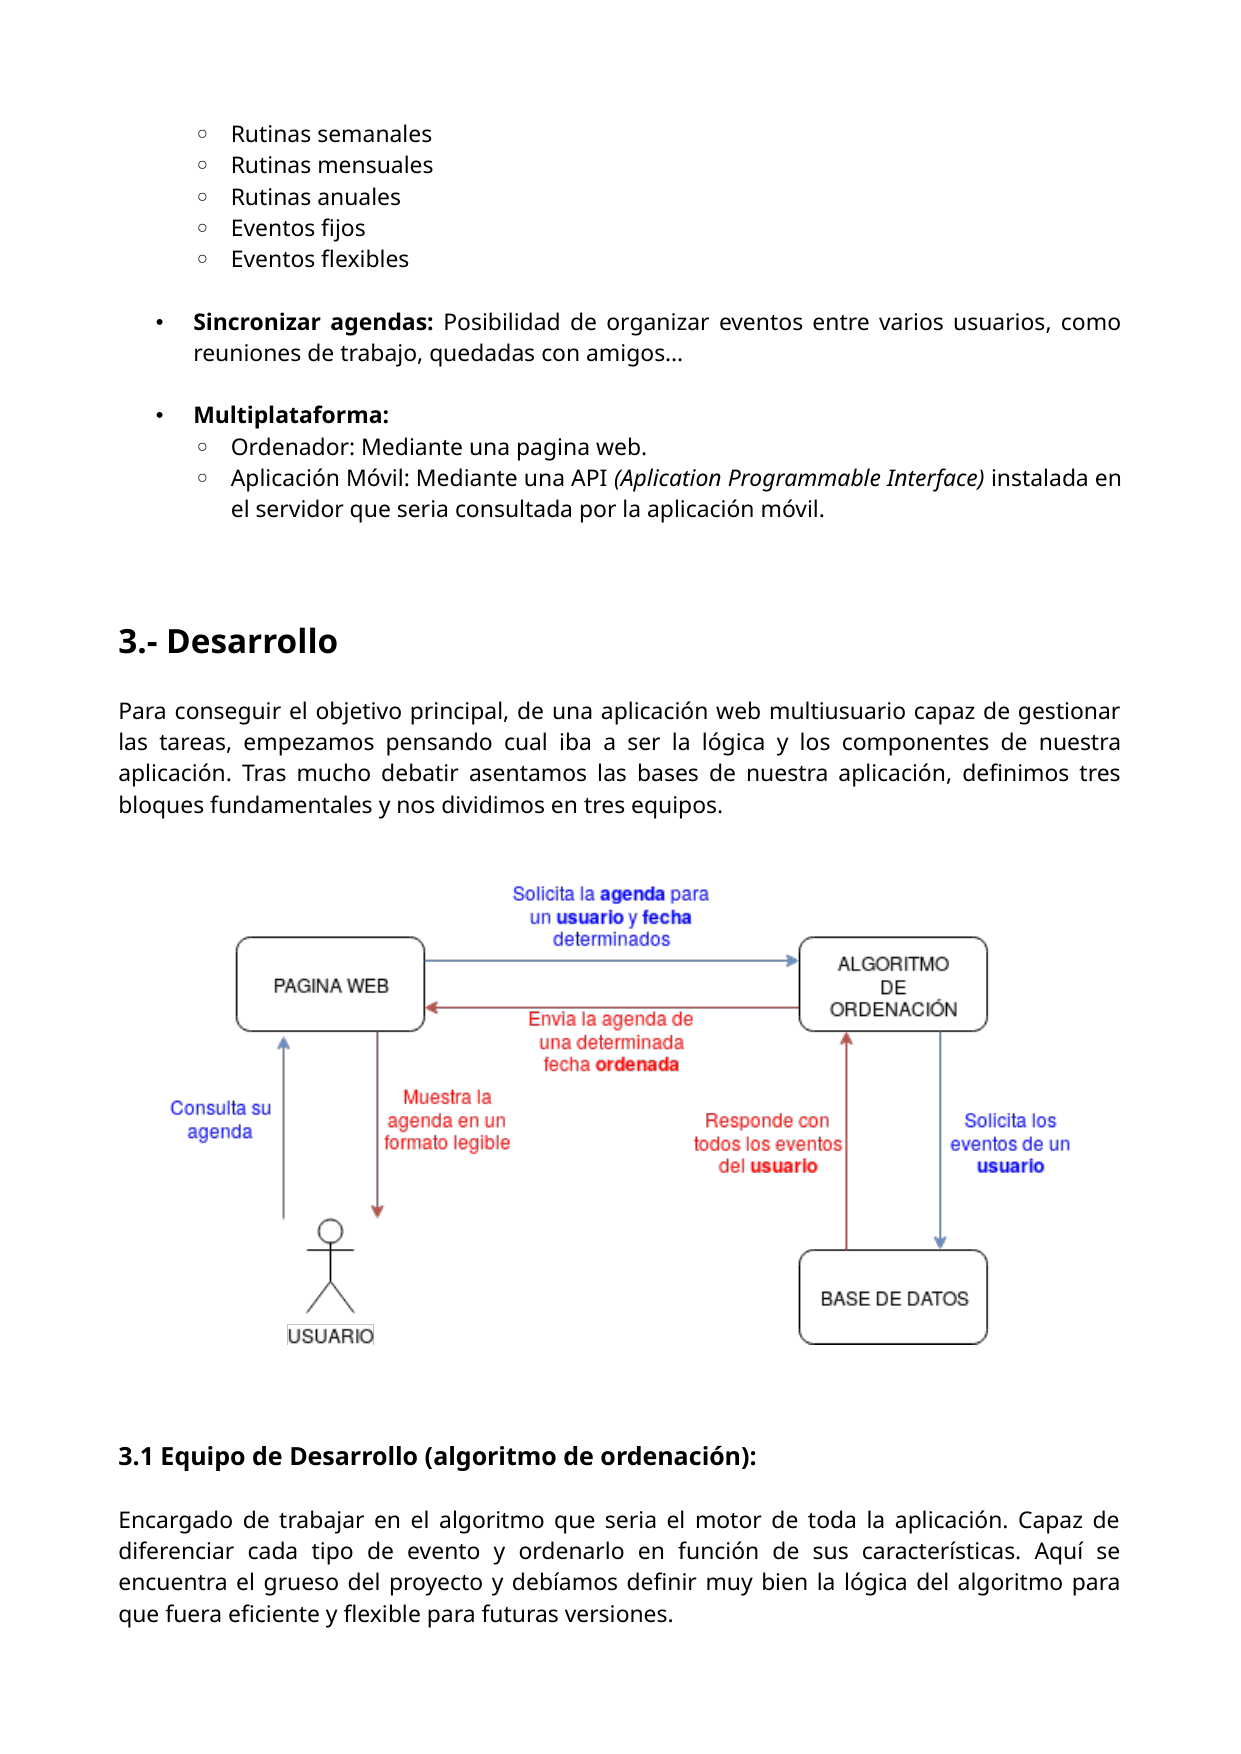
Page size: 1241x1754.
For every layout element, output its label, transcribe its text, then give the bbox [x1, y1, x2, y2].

list Aplicación Móvil: Mediante una API (Aplication Programmable Interface) instalada en el servidor que seria consultada por la aplicación móvil. [193, 462, 1122, 524]
text 3.- Desarrollo [118, 618, 1122, 663]
text Encargado de trabajar en el algoritmo que seria el motor de toda la aplicación. Capaz de diferenciar cada tipo de evento y ordenarlo en función de sus características. Aquí se encuentra el grueso del proyecto y debíamos definir muy bien la lógica del algoritmo para que fuera eficiente y flexible para futuras versiones. [118, 1504, 1122, 1629]
picture [158, 882, 1082, 1345]
list Eventos fijos [193, 212, 1122, 243]
text 3.1 Equipo de Desarrollo (algoritmo de ordenación): [118, 1438, 1122, 1473]
list Rutinas semanales [193, 118, 1122, 149]
text Para conseguir el objetivo principal, de una aplicación web multiusuario capaz de gestionar las tareas, empezamos pensando cual iba a ser la lógica y los componentes de nuestra aplicación. Tras mucho debatir asentamos las bases de nuestra aplicación, definimos tres bloques fundamentales y nos dividimos en tres equipos. [118, 695, 1122, 820]
list Eventos flexibles [193, 243, 1122, 274]
list Rutinas mensuales [193, 149, 1122, 181]
list Multiplataforma: [156, 399, 1122, 431]
list Ordenador: Mediante una pagina web. [193, 431, 1122, 462]
list Sincronizar agendas: Posibilidad de organizar eventos entre varios usuarios, como reuniones de trabajo, quedadas con amigos… [156, 306, 1122, 368]
list Rutinas anuales [193, 181, 1122, 212]
